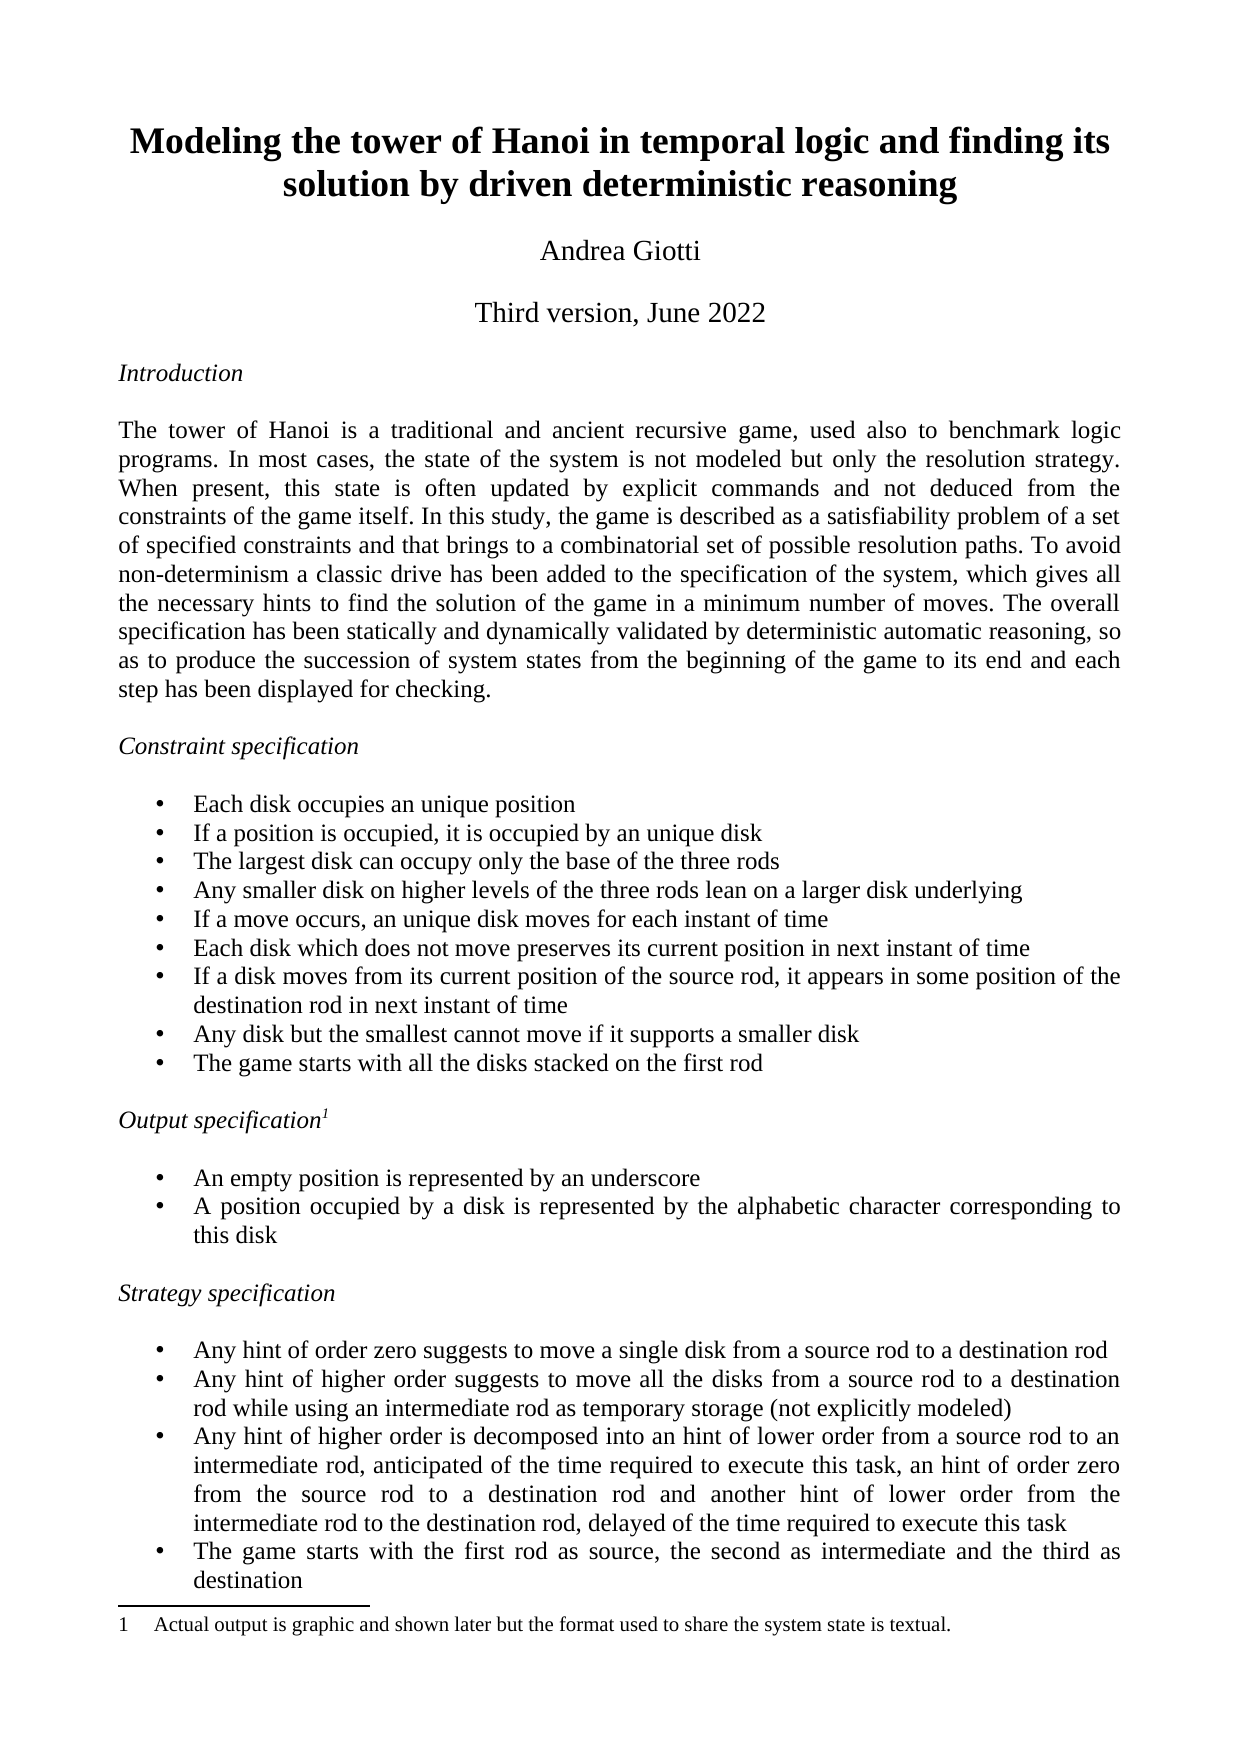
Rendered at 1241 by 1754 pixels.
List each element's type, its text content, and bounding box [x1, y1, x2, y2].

list The game starts with all the disks stacked on the first rod [156, 1048, 1122, 1076]
list If a move occurs, an unique disk moves for each instant of time [156, 904, 1122, 933]
text Introduction [118, 358, 1122, 386]
text The tower of Hanoi is a traditional and ancient recursive game, used also to benchmark logic programs. In most cases, the state of the system is not modeled but only the resolution strategy. When present, this state is often updated by explicit commands and not deduced from the constraints of the game itself. In this study, the game is described as a satisfiability problem of a set of specified constraints and that brings to a combinatorial set of possible resolution paths. To avoid non-determinism a classic drive has been added to the specification of the system, which gives all the necessary hints to find the solution of the game in a minimum number of moves. The overall specification has been statically and dynamically validated by deterministic automatic reasoning, so as to produce the succession of system states from the beginning of the game to its end and each step has been displayed for checking. [118, 415, 1122, 703]
text Modeling the tower of Hanoi in temporal logic and finding its solution by driven deterministic reasoning [118, 118, 1122, 204]
list Each disk occupies an unique position [156, 789, 1122, 818]
list Any hint of higher order suggests to move all the disks from a source rod to a destination rod while using an intermediate rod as temporary storage (not explicitly modeled) [156, 1364, 1122, 1421]
text Actual output is graphic and shown later but the format used to share the system state is textual. [118, 1612, 1122, 1636]
list Any hint of higher order is decomposed into an hint of lower order from a source rod to an intermediate rod, anticipated of the time required to execute this task, an hint of order zero from the source rod to a destination rod and another hint of lower order from the intermediate rod to the destination rod, delayed of the time required to execute this task [156, 1421, 1122, 1536]
text Andrea Giotti [118, 233, 1122, 267]
text Third version, June 2022 [118, 295, 1122, 329]
list Each disk which does not move preserves its current position in next instant of time [156, 933, 1122, 961]
list A position occupied by a disk is represented by the alphabetic character corresponding to this disk [156, 1191, 1122, 1249]
list Any smaller disk on higher levels of the three rods lean on a larger disk underlying [156, 875, 1122, 904]
text Strategy specification [118, 1278, 1122, 1306]
text Constraint specification [118, 731, 1122, 760]
list An empty position is represented by an underscore [156, 1163, 1122, 1191]
list The game starts with the first rod as source, the second as intermediate and the third as destination [156, 1536, 1122, 1594]
list Any hint of order zero suggests to move a single disk from a source rod to a destination rod [156, 1335, 1122, 1364]
list The largest disk can occupy only the base of the three rods [156, 846, 1122, 875]
list Any disk but the smallest cannot move if it supports a smaller disk [156, 1019, 1122, 1048]
list If a disk moves from its current position of the source rod, it appears in some position of the destination rod in next instant of time [156, 961, 1122, 1019]
text Output specification [118, 1105, 1122, 1134]
list If a position is occupied, it is occupied by an unique disk [156, 818, 1122, 846]
